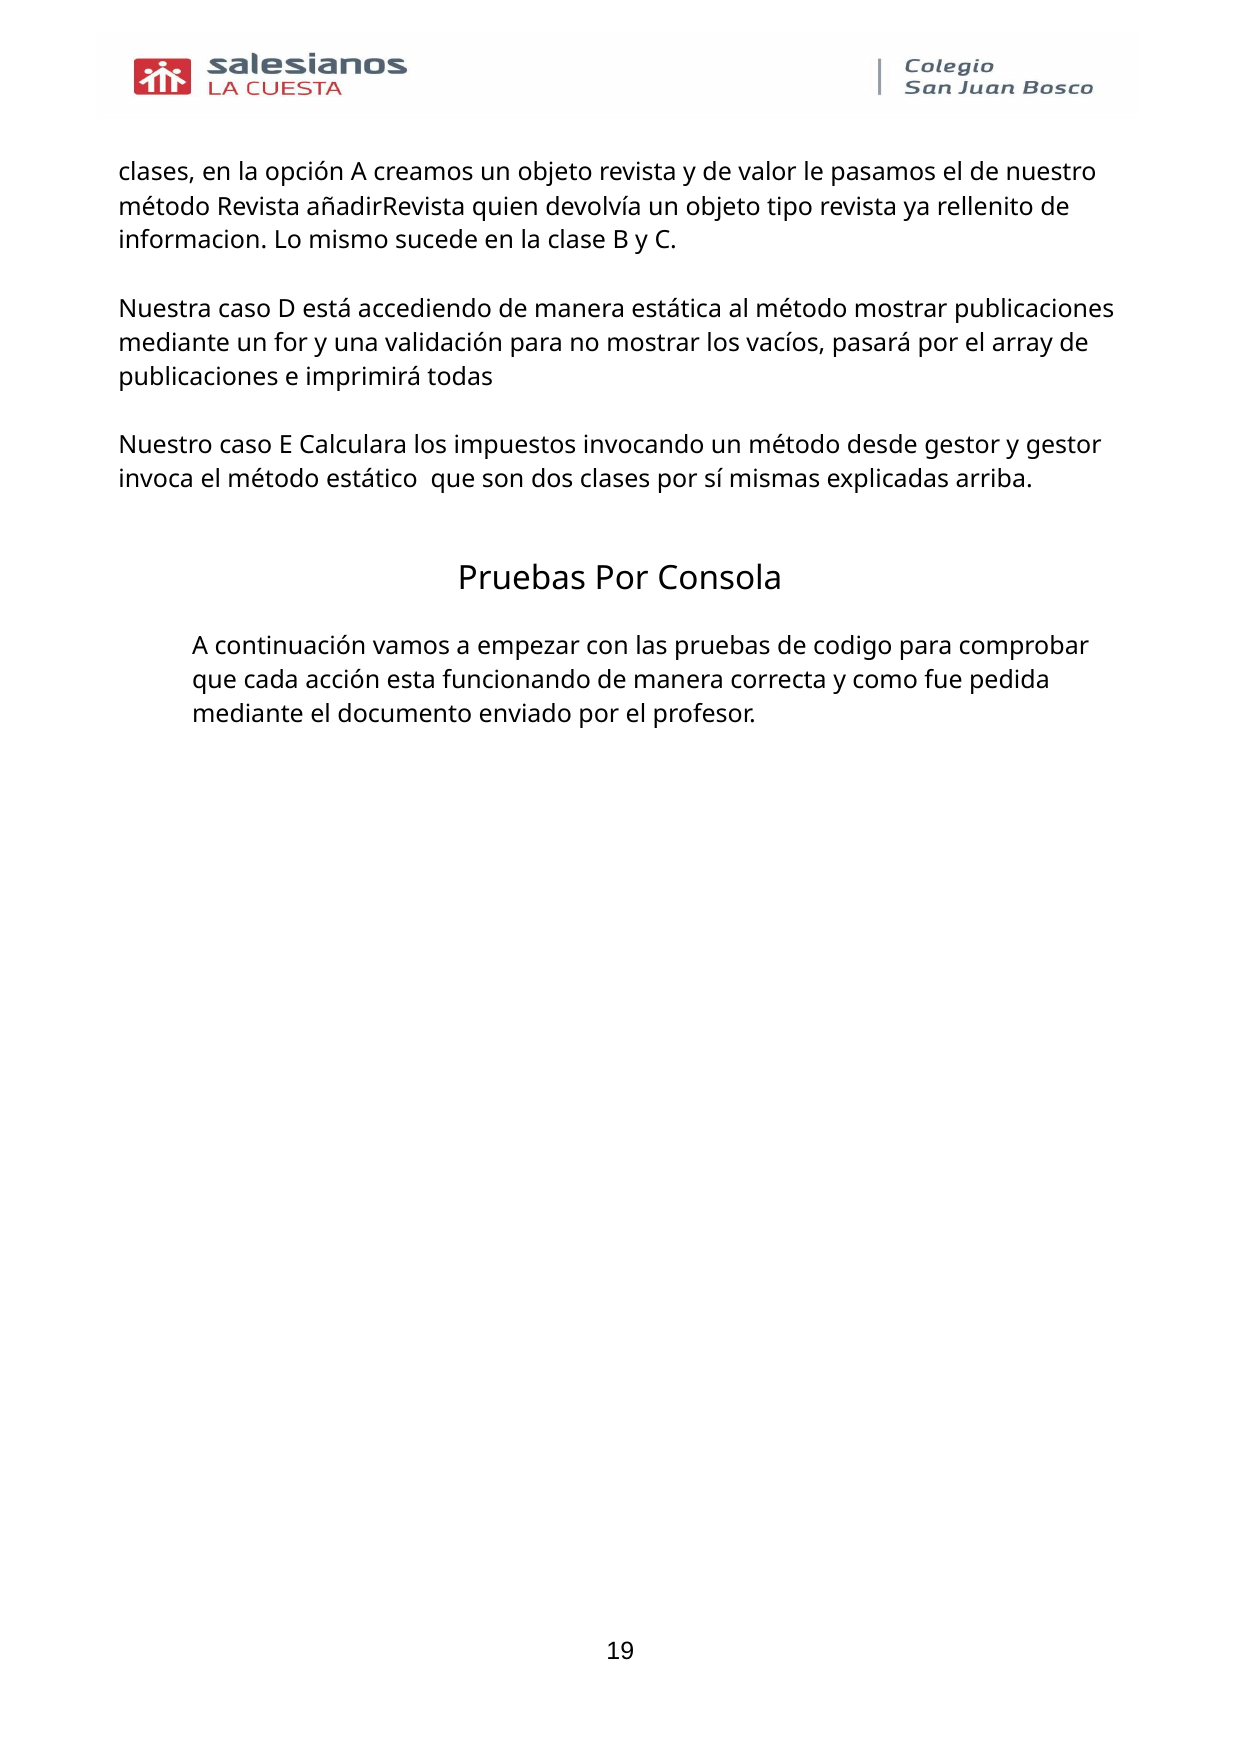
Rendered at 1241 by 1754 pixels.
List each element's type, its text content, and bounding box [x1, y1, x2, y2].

text Nuestra caso D está accediendo de manera estática al método mostrar publicaciones mediante un for y una validación para no mostrar los vacíos, pasará por el array de publicaciones e imprimirá todas [118, 290, 1122, 392]
text A continuación vamos a empezar con las pruebas de codigo para comprobar que cada acción esta funcionando de manera correcta y como fue pedida mediante el documento enviado por el profesor. [192, 628, 1122, 730]
text clases, en la opción A creamos un objeto revista y de valor le pasamos el de nuestro método Revista añadirRevista quien devolvía un objeto tipo revista ya rellenito de informacion. Lo mismo sucede en la clase B y C. [118, 154, 1122, 256]
subtitle Pruebas Por Consola [118, 554, 1122, 599]
text Nuestro caso E Calculara los impuestos invocando un método desde gestor y gestor invoca el método estático que son dos clases por sí mismas explicadas arriba. [118, 427, 1122, 495]
